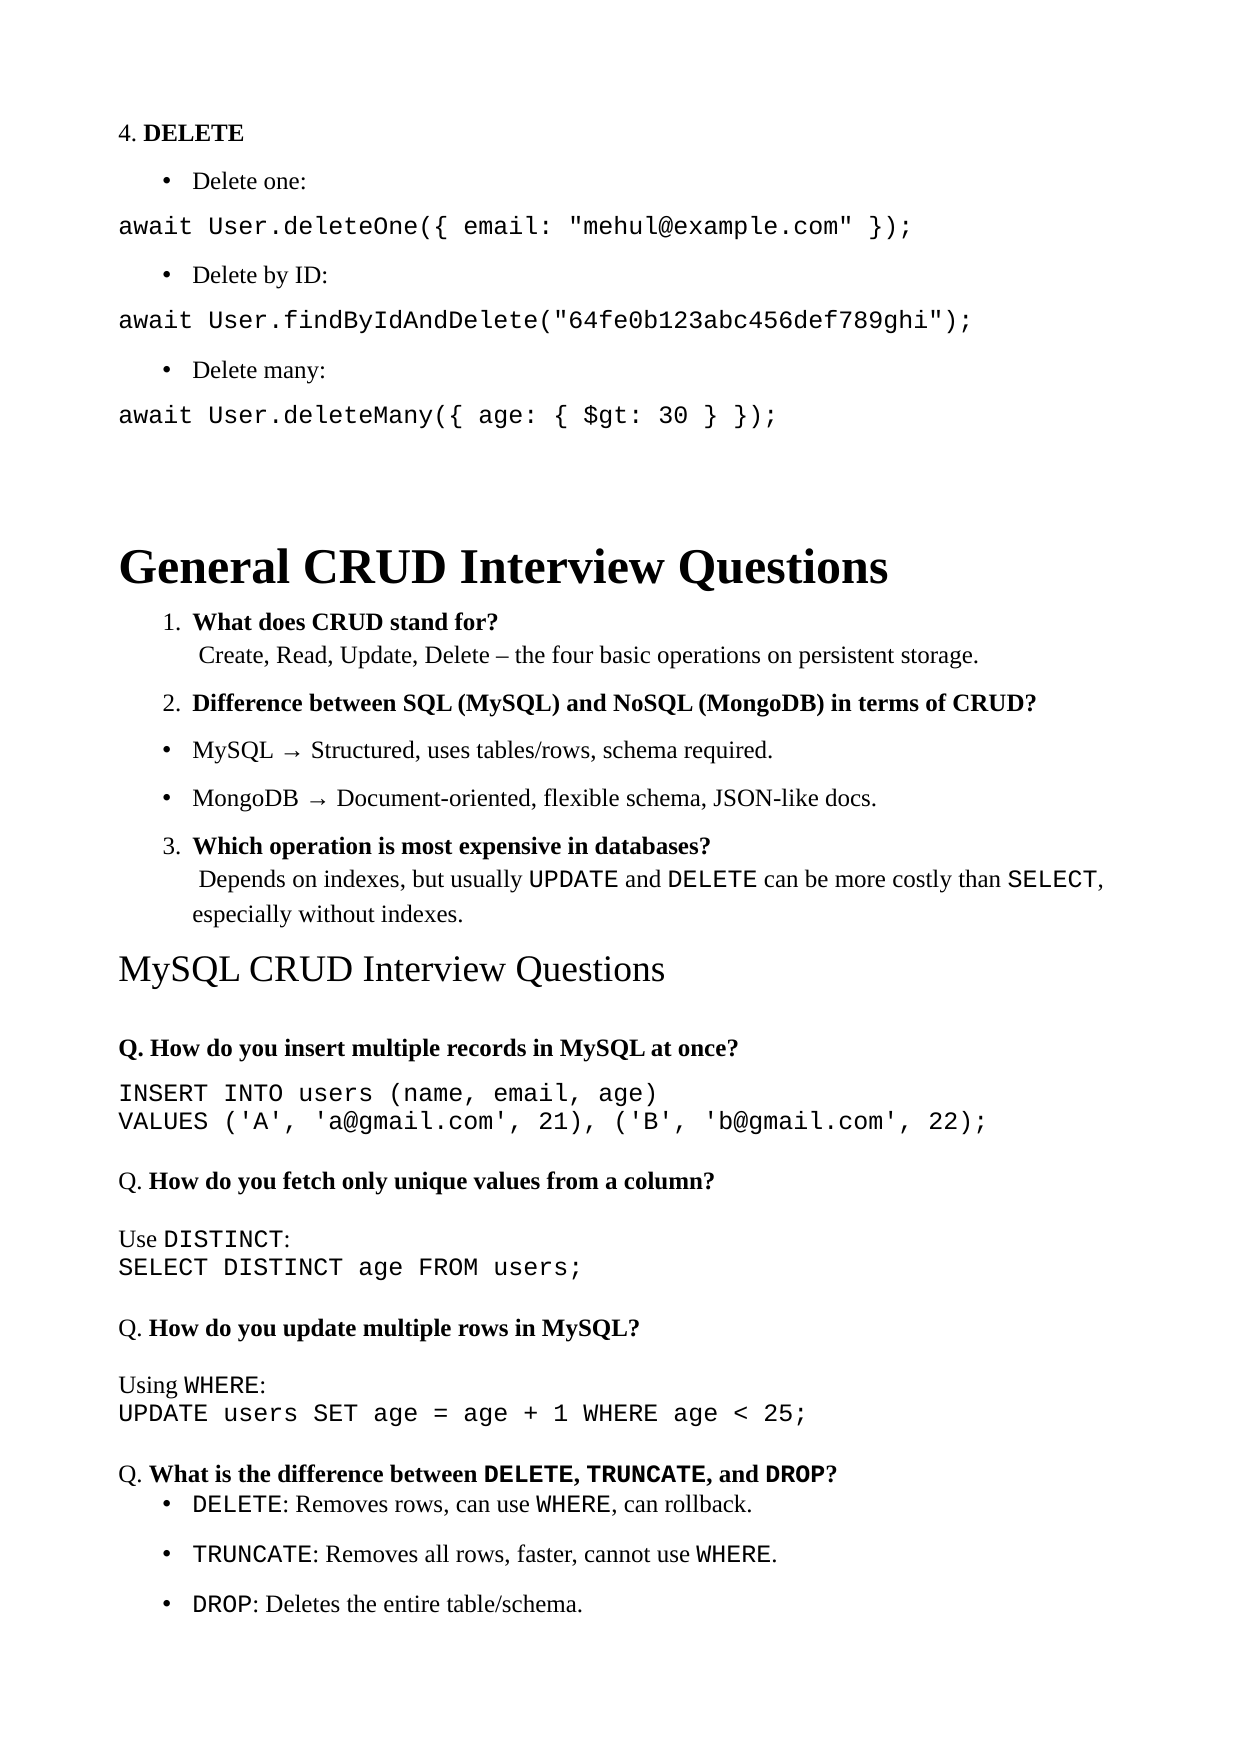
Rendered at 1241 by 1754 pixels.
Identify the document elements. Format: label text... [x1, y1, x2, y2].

text UPDATE users SET age = age + 1 WHERE age < 25; [118, 1401, 1122, 1429]
text Q. How do you update multiple rows in MySQL? [118, 1313, 1122, 1370]
list Delete by ID: [162, 260, 1122, 289]
list Delete one: [162, 166, 1122, 194]
text Using WHERE: [118, 1370, 1122, 1401]
list DELETE: Removes rows, can use WHERE, can rollback. [162, 1489, 1122, 1520]
list MySQL → Structured, uses tables/rows, schema required. [162, 736, 1122, 764]
subtitle General CRUD Interview Questions [118, 537, 1122, 595]
text await User.deleteOne({ email: "mehul@example.com" }); [118, 213, 1122, 242]
text Q. How do you fetch only unique values from a column? [118, 1166, 1122, 1224]
text VALUES ('A', 'a@gmail.com', 21), ('B', 'b@gmail.com', 22); [118, 1109, 1122, 1137]
text Use DISTINCT: [118, 1224, 1122, 1255]
text await User.findByIdAndDelete("64fe0b123abc456def789ghi"); [118, 308, 1122, 336]
text 4. DELETE [118, 118, 1122, 147]
list TRUNCATE: Removes all rows, faster, cannot use WHERE. [162, 1539, 1122, 1570]
list MongoDB → Document-oriented, flexible schema, JSON-like docs. [162, 783, 1122, 812]
list Delete many: [162, 355, 1122, 384]
text await User.deleteMany({ age: { $gt: 30 } }); [118, 403, 1122, 431]
text Q. How do you insert multiple records in MySQL at once? [118, 1033, 1122, 1061]
list Difference between SQL (MySQL) and NoSQL (MongoDB) in terms of CRUD? [162, 688, 1122, 717]
list Which operation is most expensive in databases? Depends on indexes, but usually UPDATE and DELETE can be more costly than SELECT, especially without indexes. [162, 831, 1122, 928]
text INSERT INTO users (name, email, age) [118, 1080, 1122, 1109]
text SELECT DISTINCT age FROM users; [118, 1255, 1122, 1283]
text MySQL CRUD Interview Questions [118, 946, 1122, 989]
text Q. What is the difference between DELETE, TRUNCATE, and DROP? [118, 1459, 1122, 1489]
list DROP: Deletes the entire table/schema. [162, 1589, 1122, 1620]
list What does CRUD stand for? Create, Read, Update, Delete – the four basic operations on persistent storage. [162, 607, 1122, 669]
